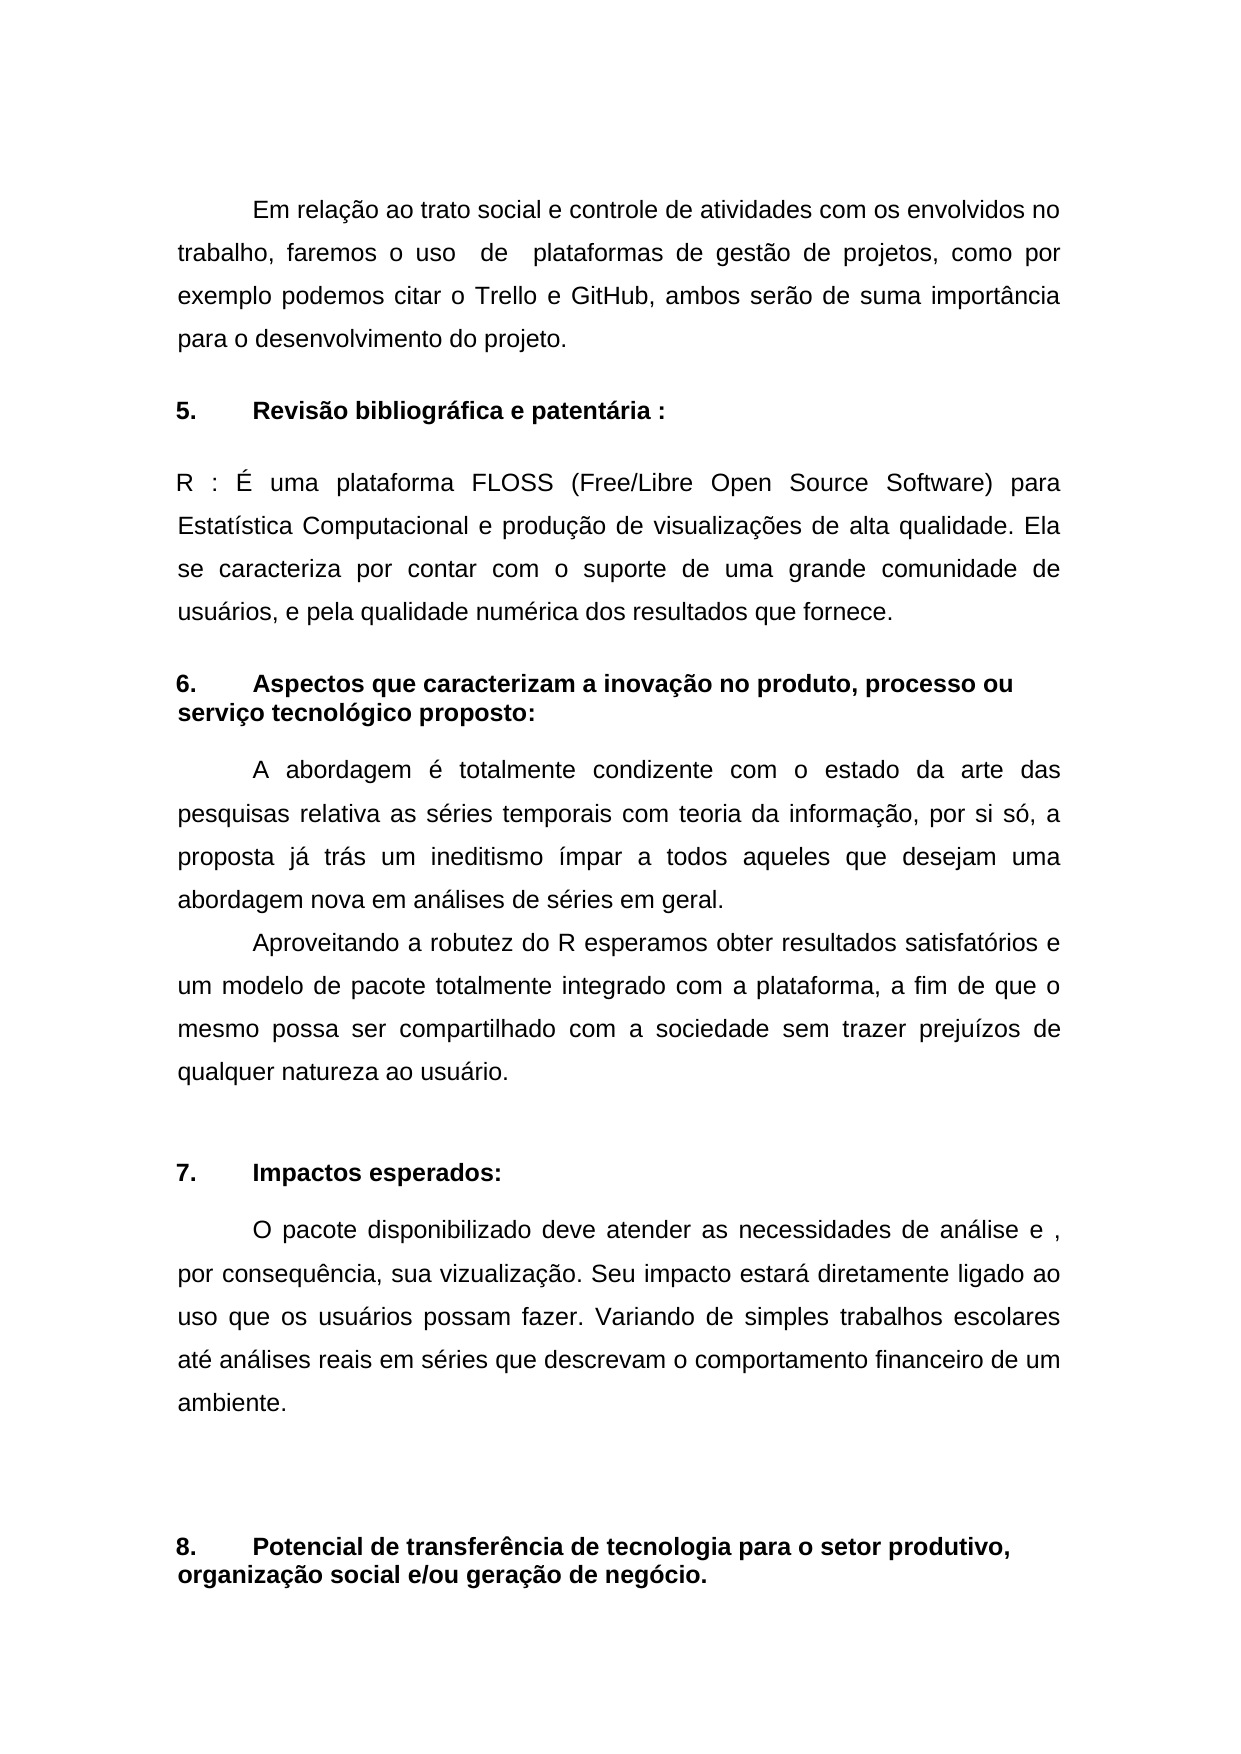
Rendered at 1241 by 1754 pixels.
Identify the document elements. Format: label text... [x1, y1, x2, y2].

text Em relação ao trato social e controle de atividades com os envolvidos no trabalho, faremos o uso de plataformas de gestão de projetos, como por exemplo podemos citar o Trello e GitHub, ambos serão de suma importância para o desenvolvimento do projeto. [176, 195, 1062, 353]
text O pacote disponibilizado deve atender as necessidades de análise e , por consequência, sua vizualização. Seu impacto estará diretamente ligado ao uso que os usuários possam fazer. Variando de simples trabalhos escolares até análises reais em séries que descrevam o comportamento financeiro de um ambiente. [176, 1215, 1062, 1417]
text R​ : É uma plataforma FLOSS (Free/Libre Open Source Software) para Estatística Computacional e produção de visualizações de alta qualidade. Ela se caracteriza por contar com o suporte de uma grande comunidade de usuários, e pela qualidade numérica dos resultados que fornece. [176, 468, 1062, 626]
list Revisão bibliográfica e patentária : [176, 396, 1062, 425]
text A abordagem é totalmente condizente com o estado da arte das pesquisas relativa as séries temporais com teoria da informação, por si só, a proposta já trás um ineditismo ímpar a todos aqueles que desejam uma abordagem nova em análises de séries em geral. [176, 755, 1062, 913]
text Aproveitando a robutez do R esperamos obter resultados satisfatórios e um modelo de pacote totalmente integrado com a plataforma, a fim de que o mesmo possa ser compartilhado com a sociedade sem trazer prejuízos de qualquer natureza ao usuário. [176, 928, 1062, 1086]
list Aspectos que caracterizam a inovação no produto, processo ou serviço tecnológico proposto: [176, 669, 1062, 727]
list Impactos esperados: [176, 1158, 1062, 1187]
list Potencial de transferência de tecnologia para o setor produtivo, organização social e/ou geração de negócio. [176, 1532, 1062, 1589]
